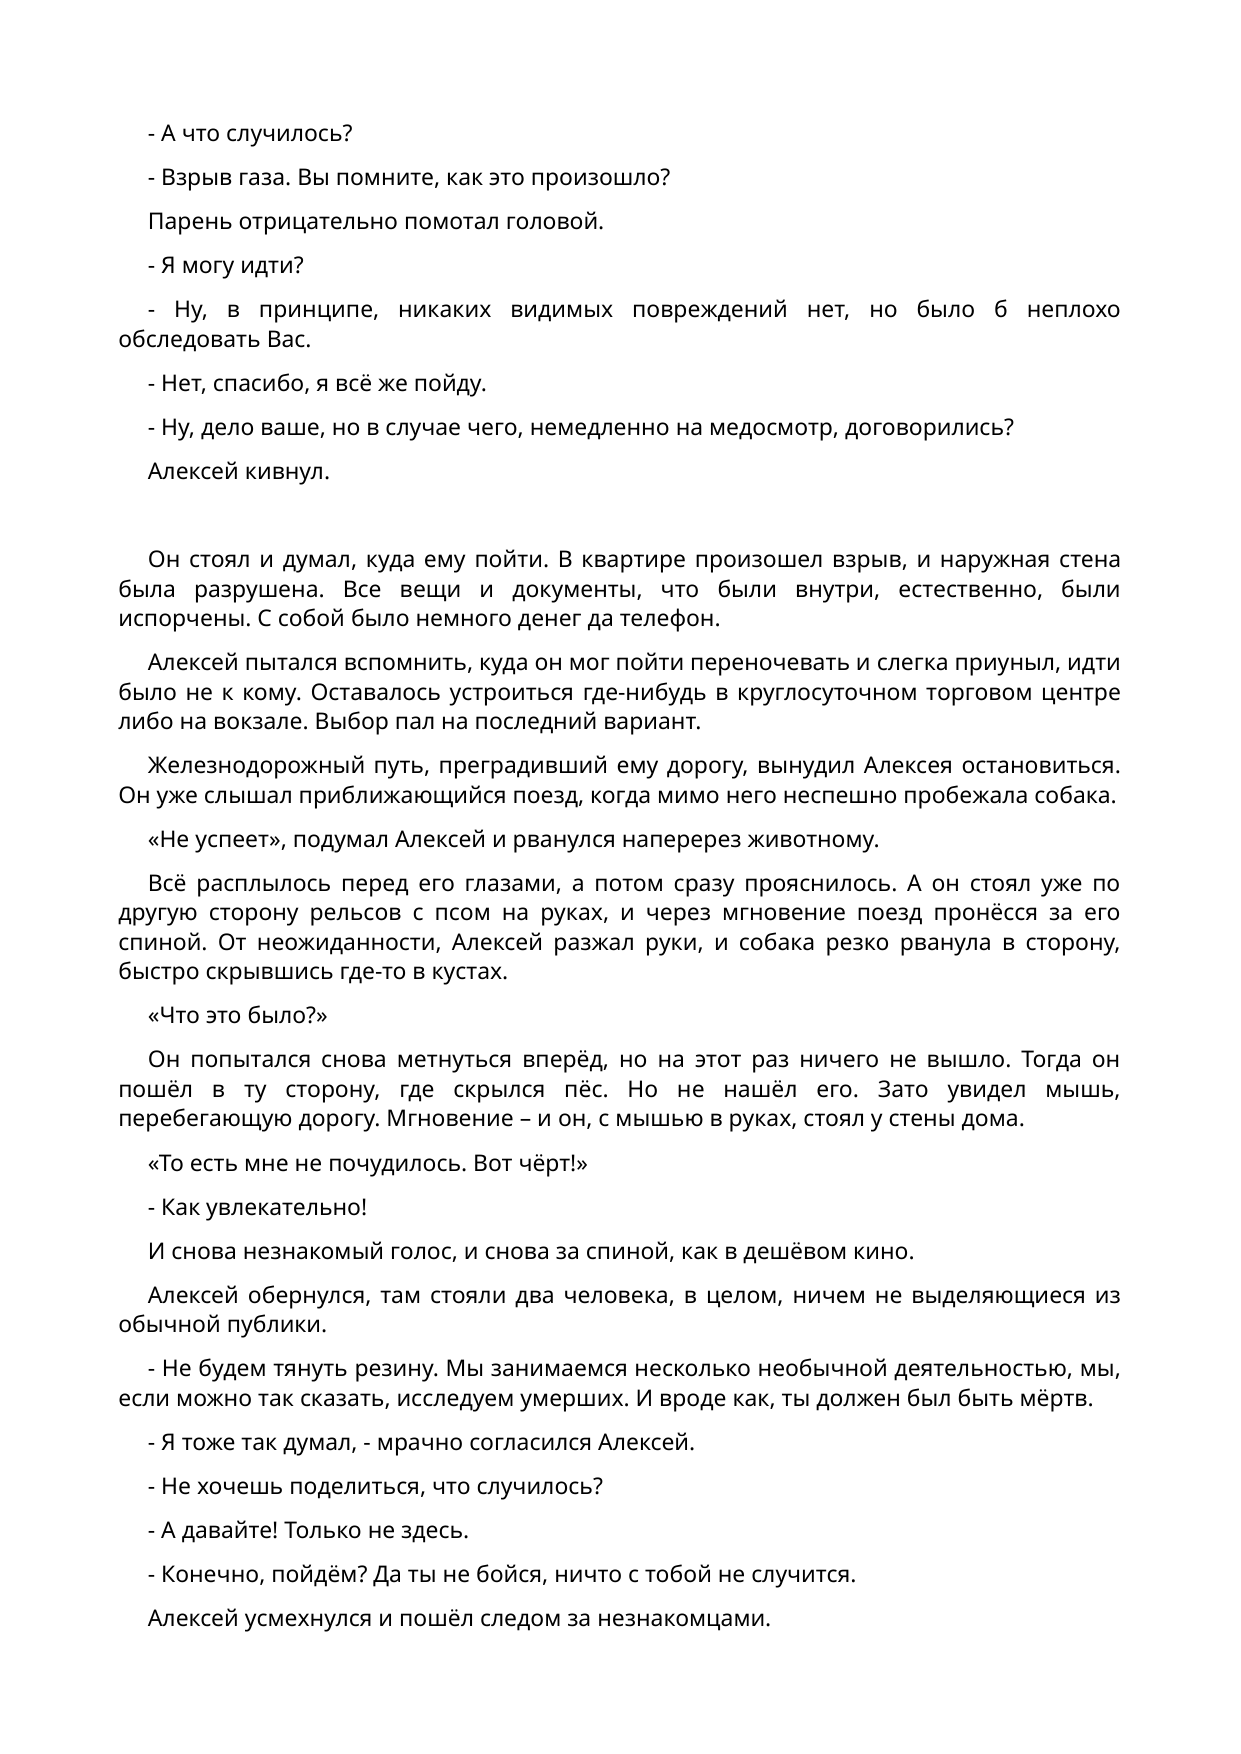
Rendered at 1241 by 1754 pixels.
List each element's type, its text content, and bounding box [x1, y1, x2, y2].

text Железнодорожный путь, преградивший ему дорогу, вынудил Алексея остановиться. Он уже слышал приближающийся поезд, когда мимо него неспешно пробежала собака. [118, 750, 1122, 809]
text - А давайте! Только не здесь. [118, 1515, 1122, 1544]
text Парень отрицательно помотал головой. [118, 206, 1122, 236]
text Он попытался снова метнуться вперёд, но на этот раз ничего не вышло. Тогда он пошёл в ту сторону, где скрылся пёс. Но не нашёл его. Зато увидел мышь, перебегающую дорогу. Мгновение – и он, с мышью в руках, стоял у стены дома. [118, 1044, 1122, 1133]
text - Ну, в принципе, никаких видимых повреждений нет, но было б неплохо обследовать Вас. [118, 294, 1122, 353]
text - Ну, дело ваше, но в случае чего, немедленно на медосмотр, договорились? [118, 412, 1122, 441]
text Алексей пытался вспомнить, куда он мог пойти переночевать и слегка приуныл, идти было не к кому. Оставалось устроиться где-нибудь в круглосуточном торговом центре либо на вокзале. Выбор пал на последний вариант. [118, 647, 1122, 736]
text - Взрыв газа. Вы помните, как это произошло? [118, 162, 1122, 192]
text Всё расплылось перед его глазами, а потом сразу прояснилось. А он стоял уже по другую сторону рельсов с псом на руках, и через мгновение поезд пронёсся за его спиной. От неожиданности, Алексей разжал руки, и собака резко рванула в сторону, быстро скрывшись где-то в кустах. [118, 868, 1122, 986]
text И снова незнакомый голос, и снова за спиной, как в дешёвом кино. [118, 1236, 1122, 1265]
text «Не успеет», подумал Алексей и рванулся наперерез животному. [118, 824, 1122, 853]
text «Что это было?» [118, 1000, 1122, 1030]
text - Не хочешь поделиться, что случилось? [118, 1471, 1122, 1500]
text - Нет, спасибо, я всё же пойду. [118, 368, 1122, 397]
text Алексей обернулся, там стояли два человека, в целом, ничем не выделяющиеся из обычной публики. [118, 1279, 1122, 1338]
text Алексей кивнул. [118, 456, 1122, 486]
text Он стоял и думал, куда ему пойти. В квартире произошел взрыв, и наружная стена была разрушена. Все вещи и документы, что были внутри, естественно, были испорчены. С собой было немного денег да телефон. [118, 544, 1122, 633]
text «То есть мне не почудилось. Вот чёрт!» [118, 1147, 1122, 1177]
text - А что случилось? [118, 118, 1122, 148]
text Алексей усмехнулся и пошёл следом за незнакомцами. [118, 1603, 1122, 1632]
text - Я могу идти? [118, 250, 1122, 280]
text - Как увлекательно! [118, 1191, 1122, 1221]
text - Не будем тянуть резину. Мы занимаемся несколько необычной деятельностью, мы, если можно так сказать, исследуем умерших. И вроде как, ты должен был быть мёртв. [118, 1353, 1122, 1412]
text - Я тоже так думал, - мрачно согласился Алексей. [118, 1427, 1122, 1456]
text - Конечно, пойдём? Да ты не бойся, ничто с тобой не случится. [118, 1559, 1122, 1588]
